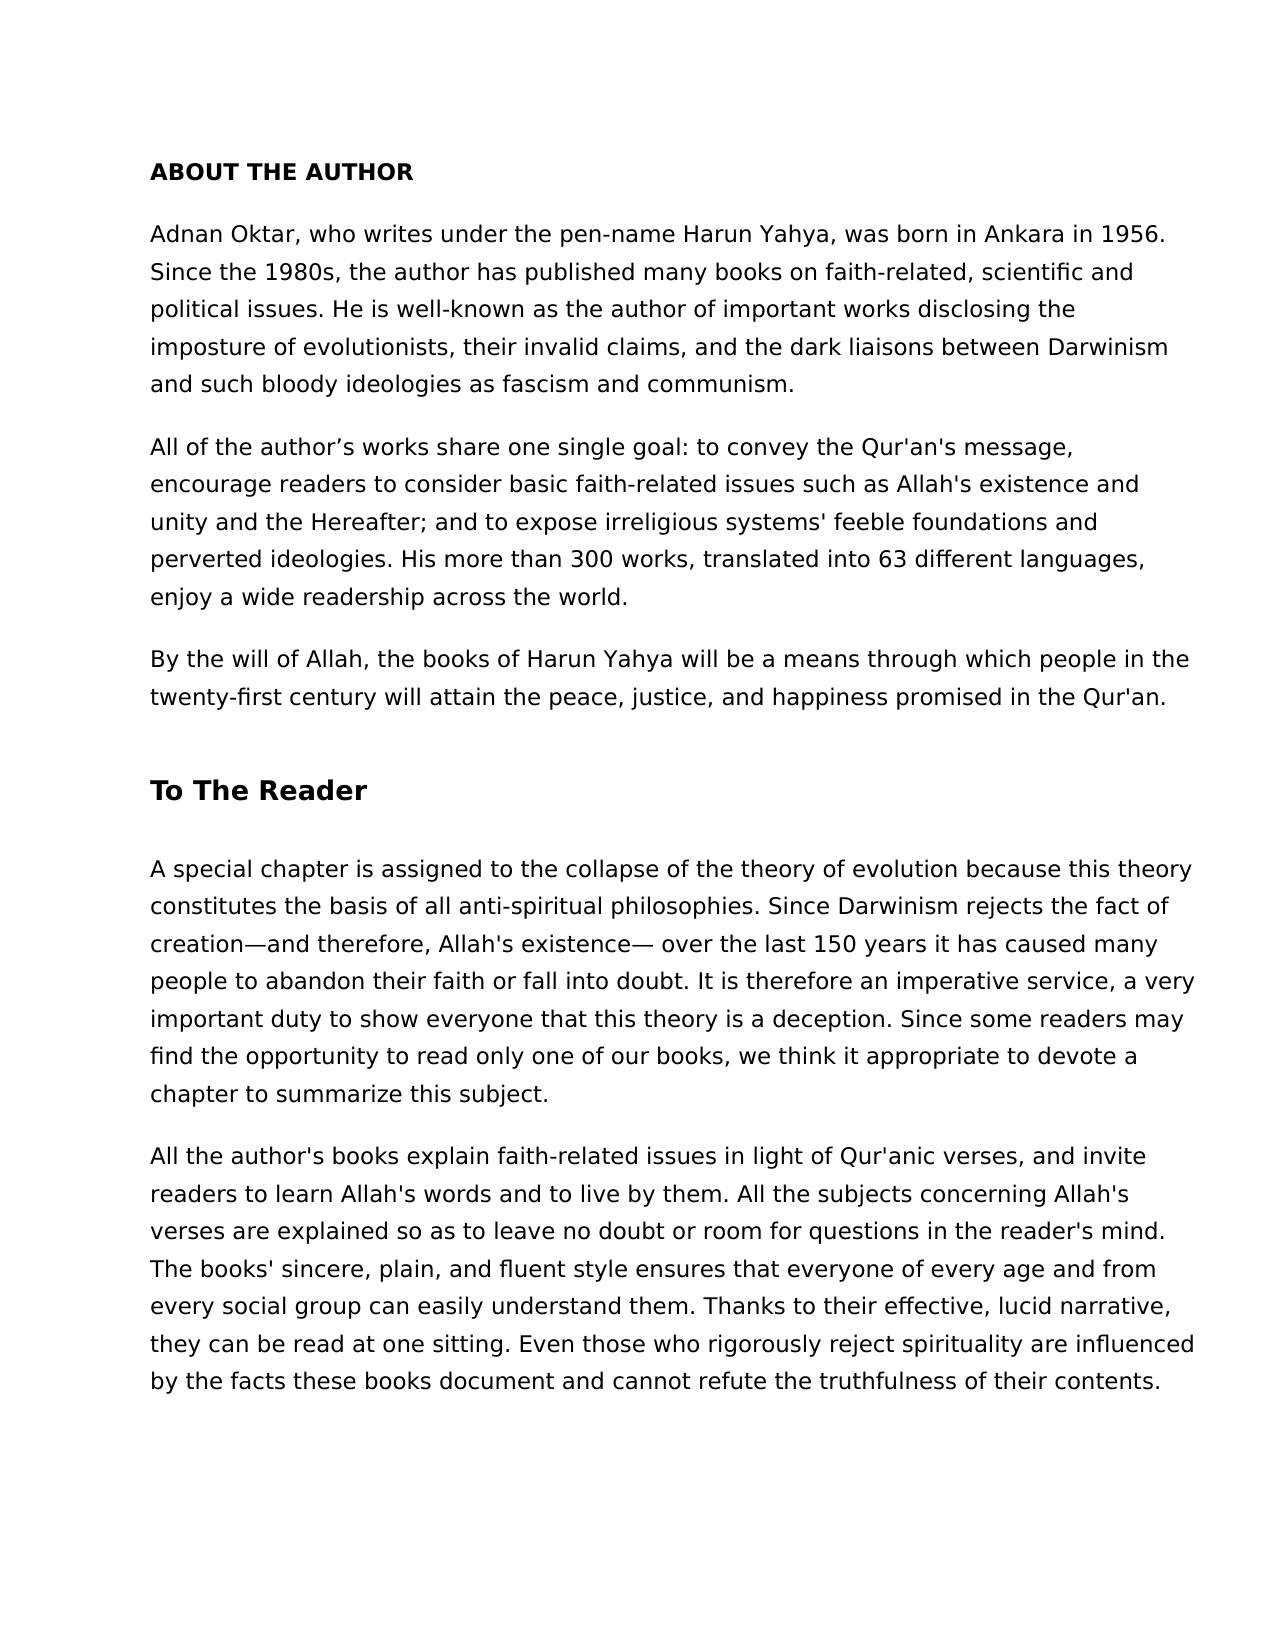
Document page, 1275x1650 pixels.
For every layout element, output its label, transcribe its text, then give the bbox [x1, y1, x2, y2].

subtitle To The Reader [150, 775, 1200, 807]
text ABOUT THE AUTHOR [150, 150, 1200, 187]
text Adnan Oktar, who writes under the pen-name Harun Yahya, was born in Ankara in 1956. Since the 1980s, the author has published many books on faith-related, scientific and political issues. He is well-known as the author of important works disclosing the imposture of evolutionists, their invalid claims, and the dark liaisons between Darwinism and such bloody ideologies as fascism and communism. [150, 212, 1200, 400]
text All the author's books explain faith-related issues in light of Qur'anic verses, and invite readers to learn Allah's words and to live by them. All the subjects concerning Allah's verses are explained so as to leave no doubt or room for questions in the reader's mind. The books' sincere, plain, and fluent style ensures that everyone of every age and from every social group can easily understand them. Thanks to their effective, lucid narrative, they can be read at one sitting. Even those who rigorously reject spirituality are influenced by the facts these books document and cannot refute the truthfulness of their contents. [150, 1135, 1200, 1397]
text By the will of Allah, the books of Harun Yahya will be a means through which people in the twenty-first century will attain the peace, justice, and happiness promised in the Qur'an. [150, 637, 1200, 712]
text A special chapter is assigned to the collapse of the theory of evolution because this theory constitutes the basis of all anti-spiritual philosophies. Since Darwinism rejects the fact of creation—and therefore, Allah's existence— over the last 150 years it has caused many people to abandon their faith or fall into doubt. It is therefore an imperative service, a very important duty to show everyone that this theory is a deception. Since some readers may find the opportunity to read only one of our books, we think it appropriate to devote a chapter to summarize this subject. [150, 847, 1200, 1110]
text All of the author’s works share one single goal: to convey the Qur'an's message, encourage readers to consider basic faith-related issues such as Allah's existence and unity and the Hereafter; and to expose irreligious systems' feeble foundations and perverted ideologies. His more than 300 works, translated into 63 different languages, enjoy a wide readership across the world. [150, 425, 1200, 612]
